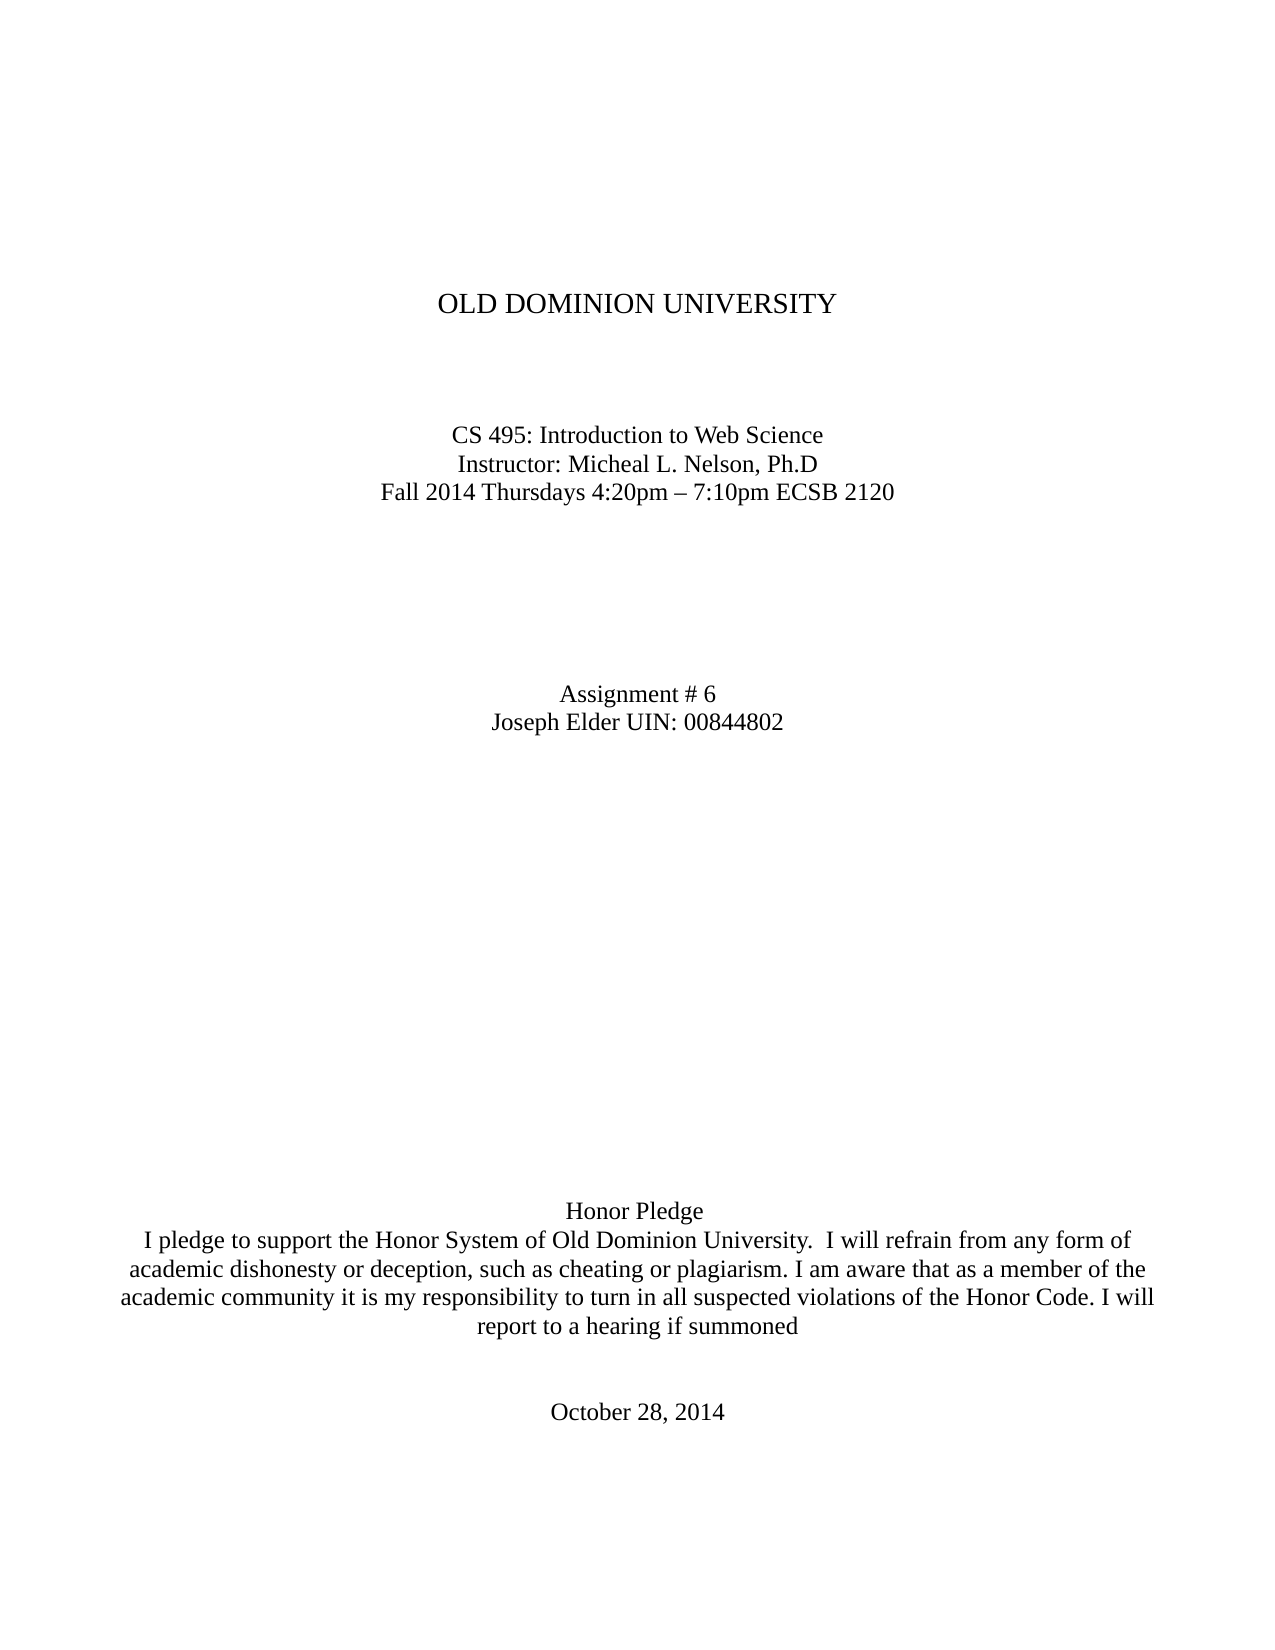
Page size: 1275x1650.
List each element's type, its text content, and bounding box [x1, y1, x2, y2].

text Honor Pledge [118, 1196, 1157, 1225]
text I pledge to support the Honor System of Old Dominion University. I will refrain from any form of academic dishonesty or deception, such as cheating or plagiarism. I am aware that as a member of the academic community it is my responsibility to turn in all suspected violations of the Honor Code. I will report to a hearing if summoned [118, 1225, 1157, 1340]
text Joseph Elder UIN: 00844802 [118, 707, 1157, 736]
text CS 495: Introduction to Web Science [118, 420, 1157, 449]
text October 28, 2014 [118, 1397, 1157, 1426]
text Fall 2014 Thursdays 4:20pm – 7:10pm ECSB 2120 [118, 477, 1157, 506]
text OLD DOMINION UNIVERSITY [118, 286, 1157, 319]
text Assignment # 6 [118, 679, 1157, 707]
text Instructor: Micheal L. Nelson, Ph.D [118, 449, 1157, 477]
